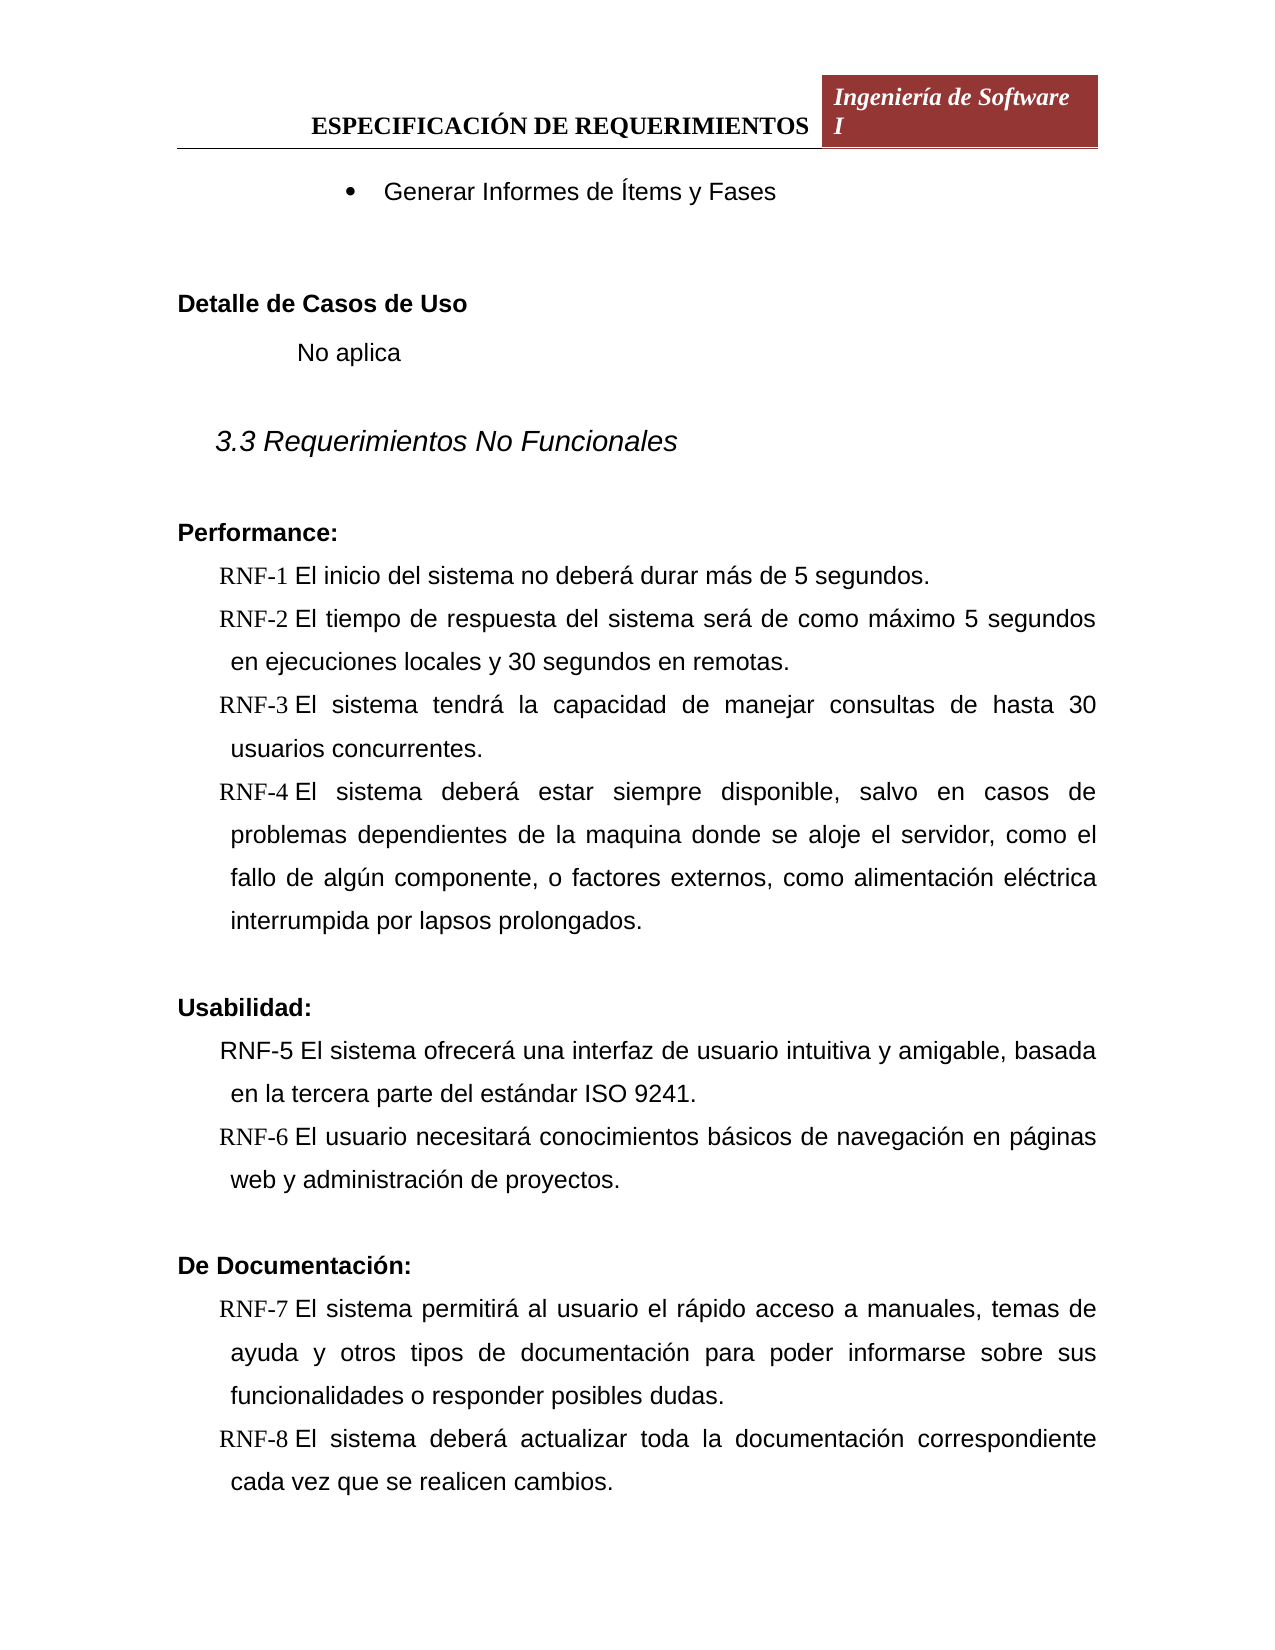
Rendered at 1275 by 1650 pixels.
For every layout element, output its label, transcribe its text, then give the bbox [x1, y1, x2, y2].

list El sistema tendrá la capacidad de manejar consultas de hasta 30 usuarios concurrentes. [213, 690, 1098, 762]
list El sistema permitirá al usuario el rápido acceso a manuales, temas de ayuda y otros tipos de documentación para poder informarse sobre sus funcionalidades o responder posibles dudas. [213, 1294, 1098, 1409]
list El tiempo de respuesta del sistema será de como máximo 5 segundos en ejecuciones locales y 30 segundos en remotas. [213, 604, 1098, 676]
list El sistema deberá actualizar toda la documentación correspondiente cada vez que se realicen cambios. [213, 1424, 1098, 1496]
text No aplica [297, 338, 1098, 367]
text De Documentación: [177, 1251, 1098, 1280]
list El sistema deberá estar siempre disponible, salvo en casos de problemas dependientes de la maquina donde se aloje el servidor, como el fallo de algún componente, o factores externos, como alimentación eléctrica interrumpida por lapsos prolongados. [213, 777, 1098, 935]
subtitle Detalle de Casos de Uso [177, 289, 1098, 317]
subtitle 3.3 Requerimientos No Funcionales [215, 424, 1098, 458]
list Generar Informes de Ítems y Fases [346, 177, 1098, 206]
list El usuario necesitará conocimientos básicos de navegación en páginas web y administración de proyectos. [213, 1122, 1098, 1194]
list El inicio del sistema no deberá durar más de 5 segundos. [213, 561, 1098, 590]
text Performance: [177, 518, 1098, 546]
text Usabilidad: [177, 992, 1098, 1021]
list El sistema ofrecerá una interfaz de usuario intuitiva y amigable, basada en la tercera parte del estándar ISO 9241. [213, 1036, 1098, 1107]
